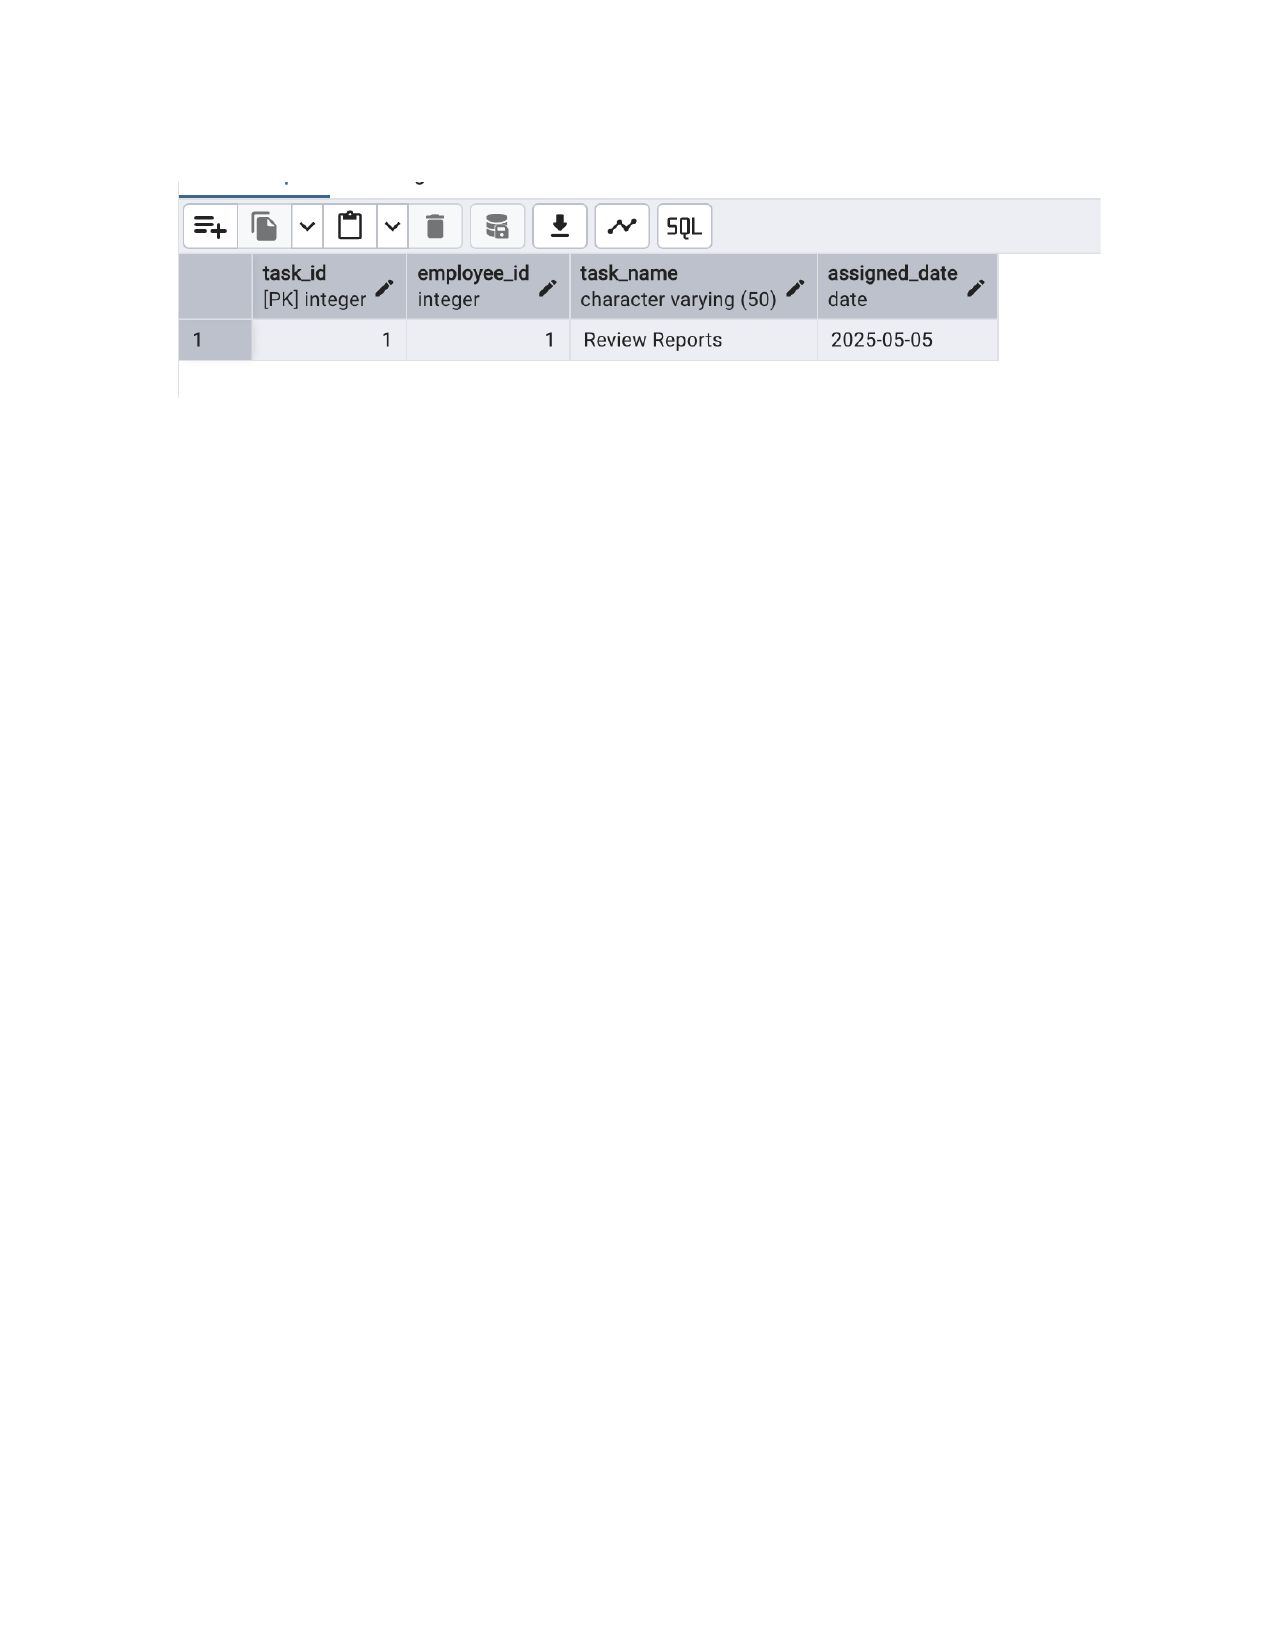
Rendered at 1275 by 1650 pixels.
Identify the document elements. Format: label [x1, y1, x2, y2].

picture [174, 182, 1101, 398]
